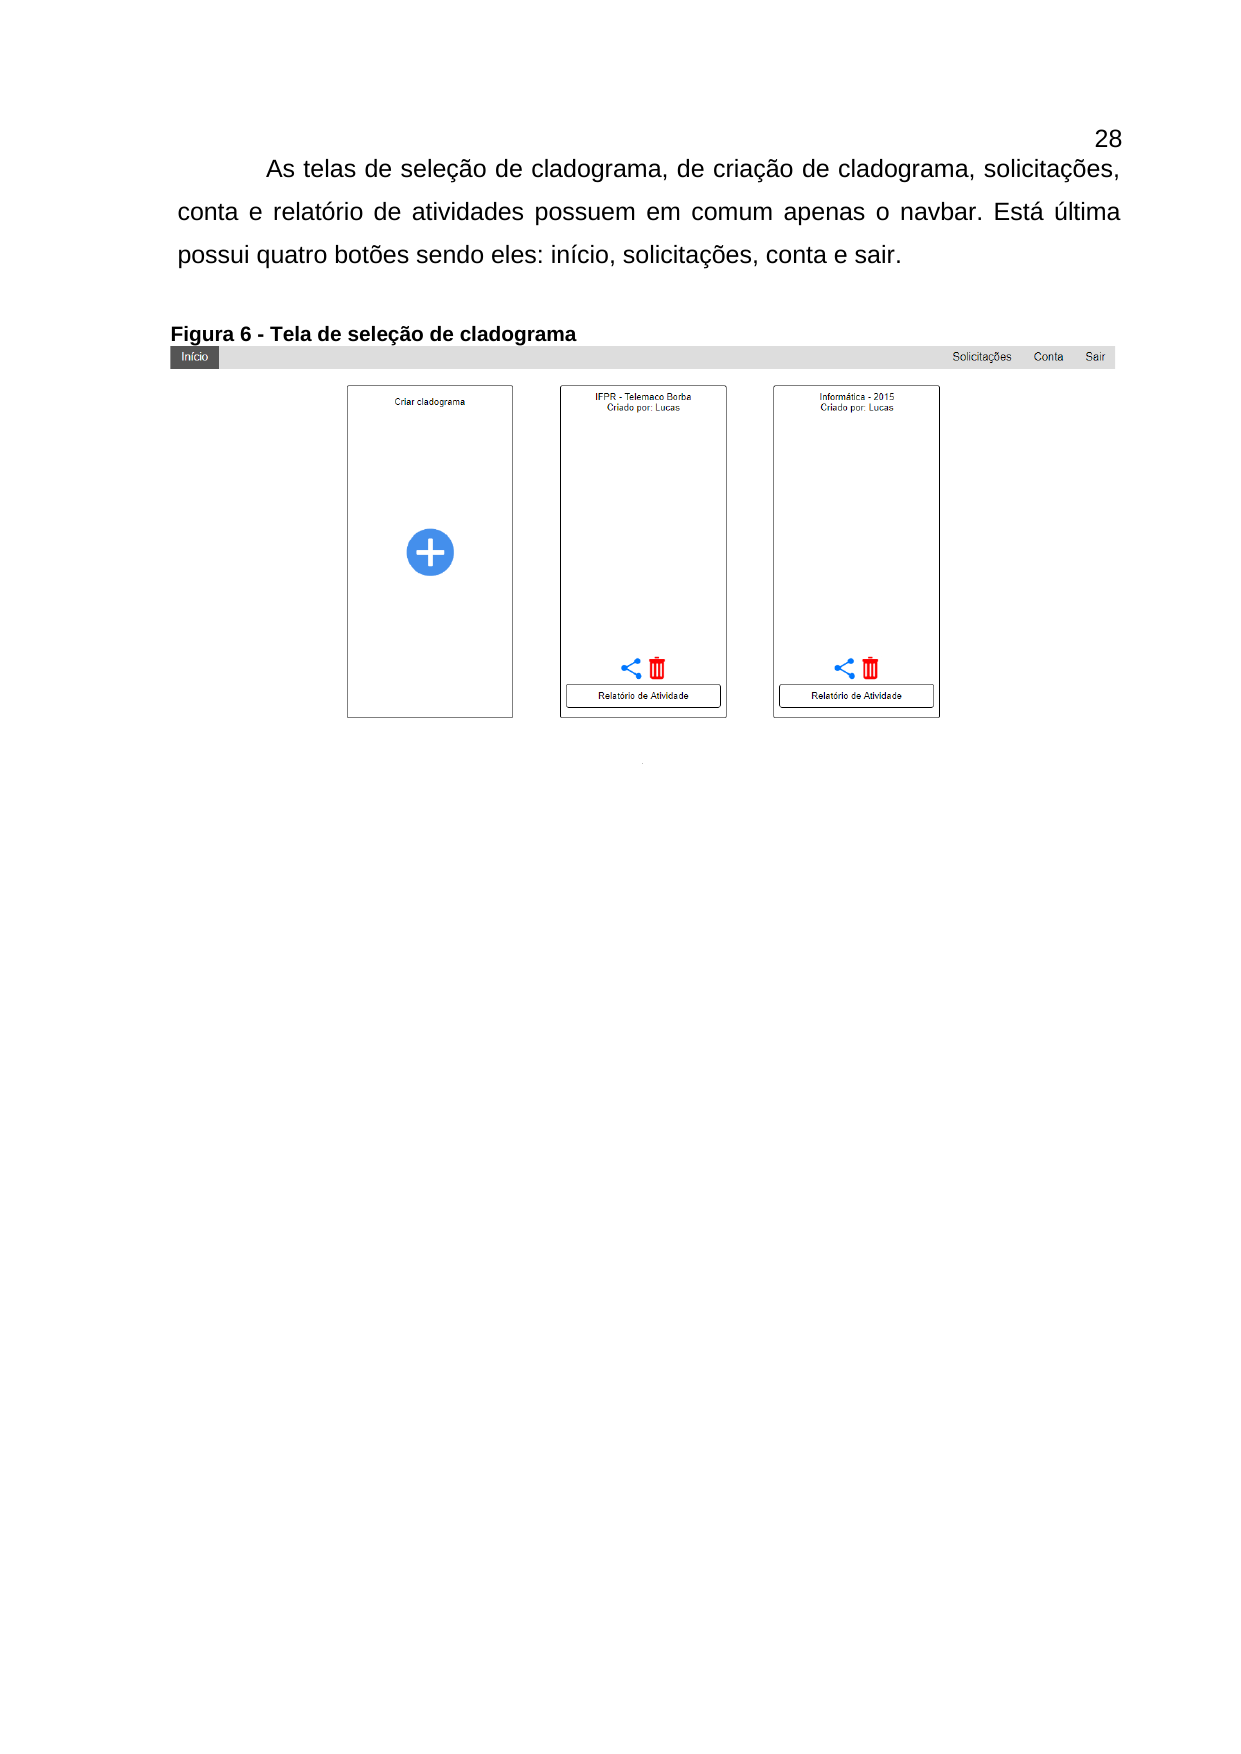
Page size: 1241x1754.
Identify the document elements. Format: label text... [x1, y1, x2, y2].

picture [170, 346, 1116, 779]
text As telas de seleção de cladograma, de criação de cladograma, solicitações, conta e relatório de atividades possuem em comum apenas o navbar. Está última possui quatro botões sendo eles: início, solicitações, conta e sair. [177, 153, 1122, 268]
text Figura 6 - Tela de seleção de cladograma [170, 322, 1115, 346]
